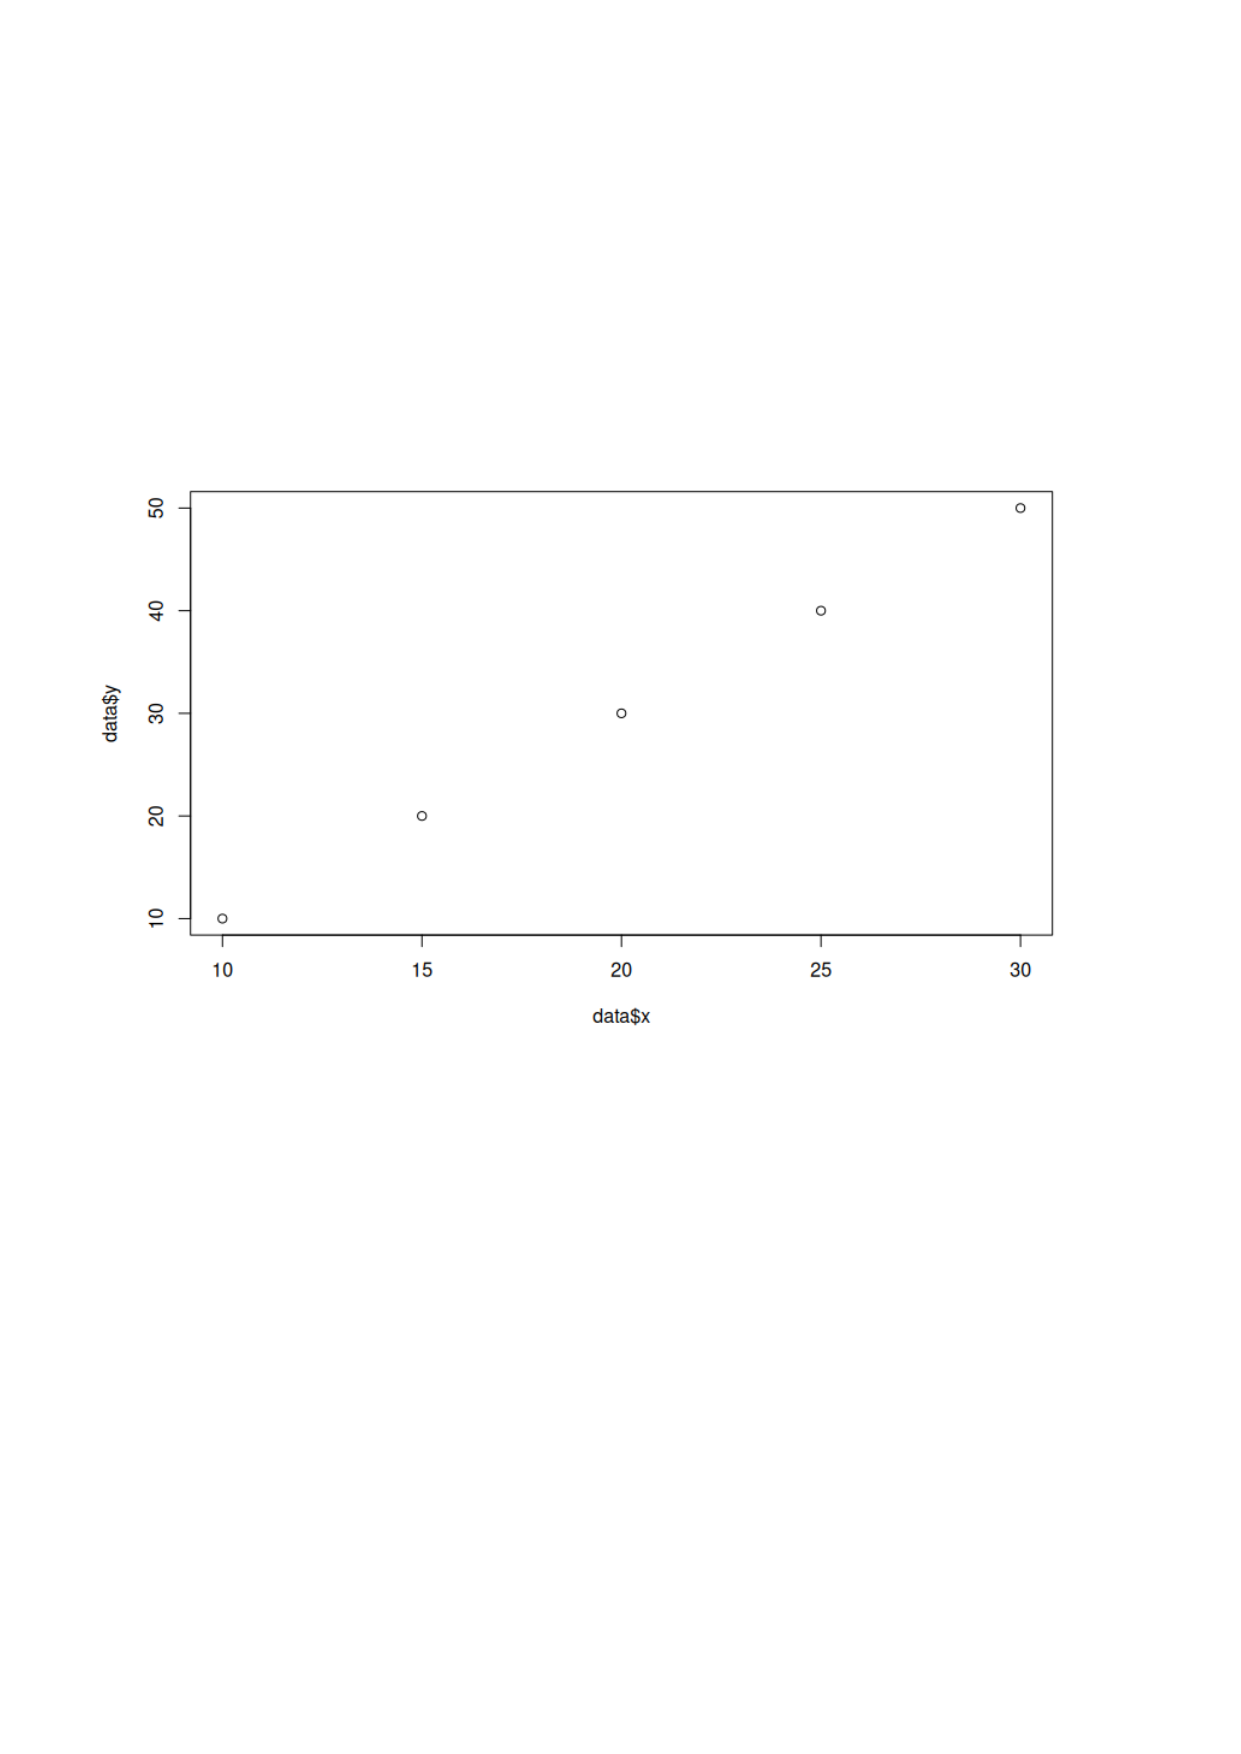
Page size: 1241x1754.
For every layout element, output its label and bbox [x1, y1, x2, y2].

picture [96, 398, 1101, 1053]
